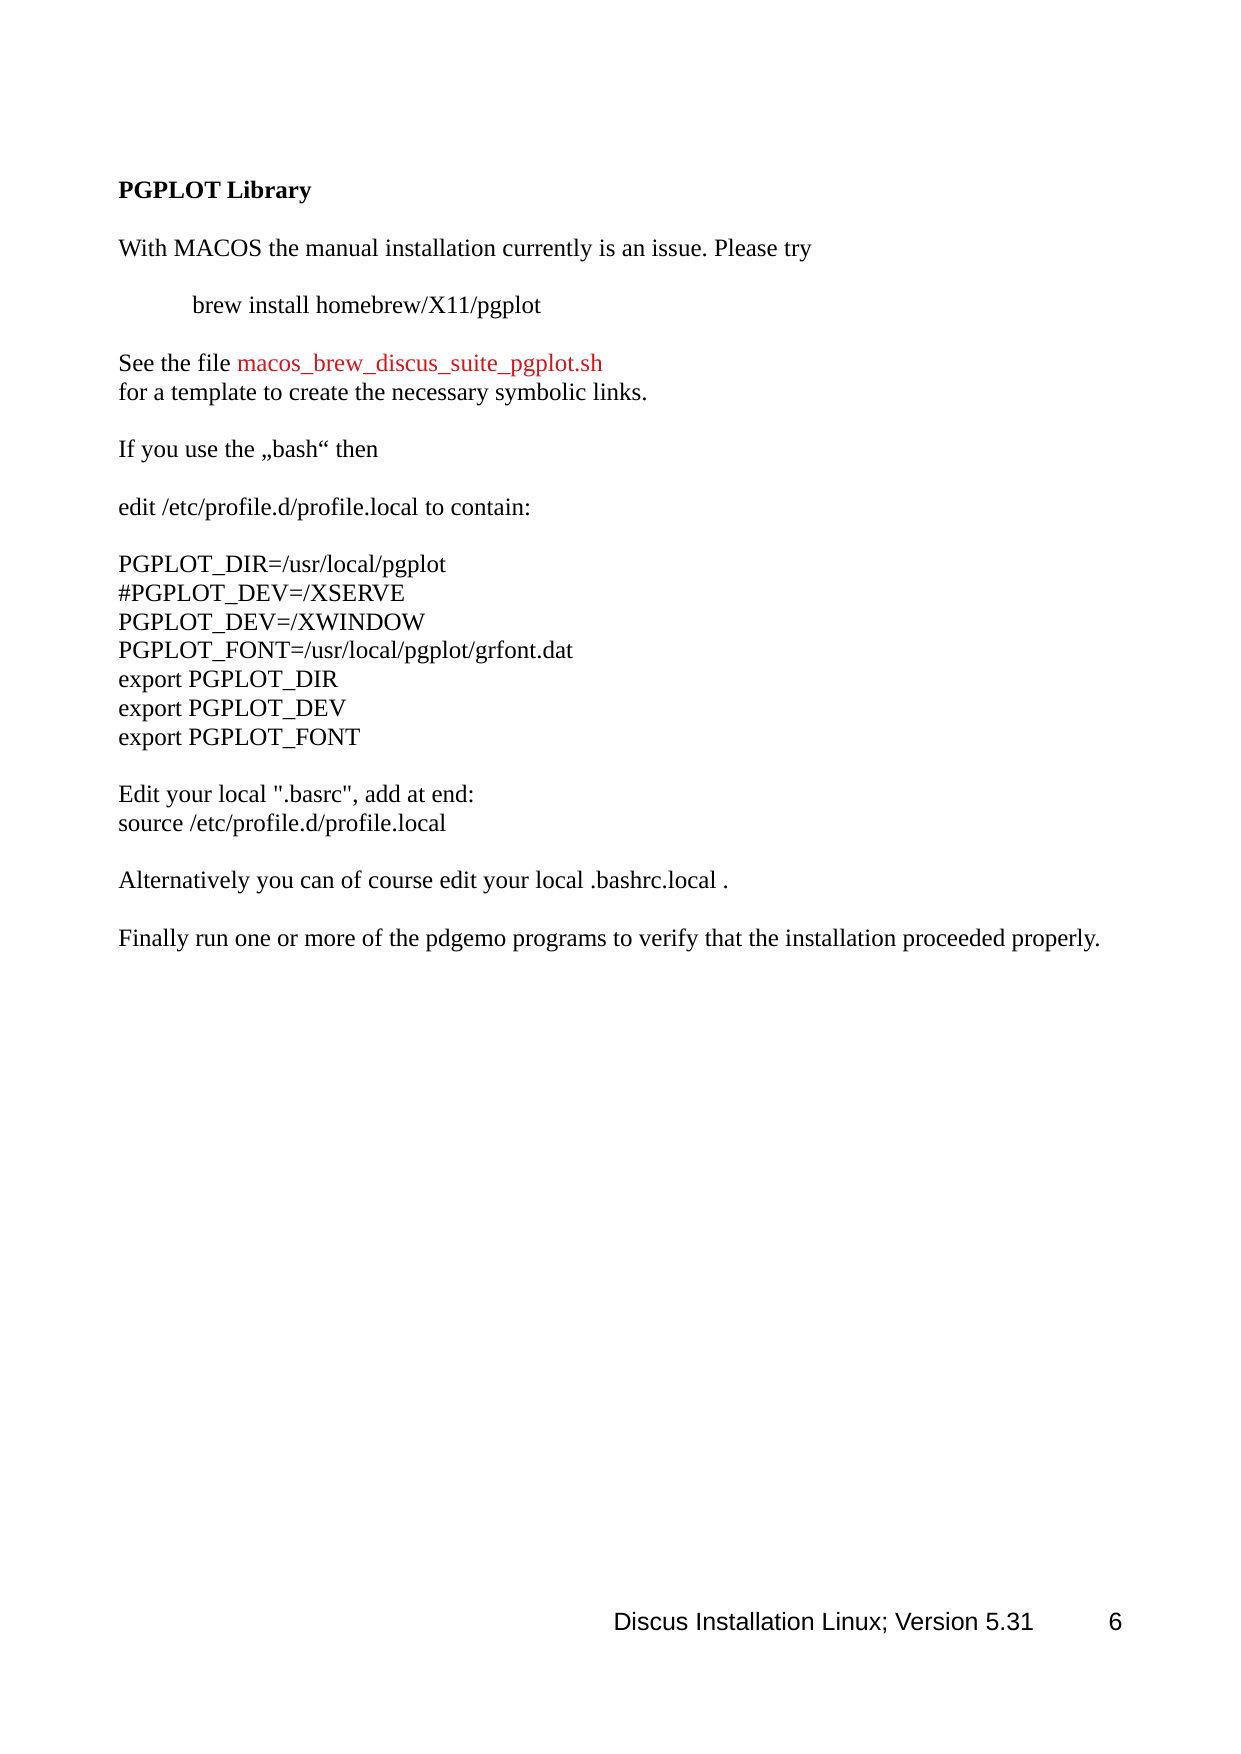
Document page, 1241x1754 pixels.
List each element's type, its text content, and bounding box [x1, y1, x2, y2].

text export PGPLOT_FONT [118, 722, 1122, 751]
text export PGPLOT_DIR [118, 664, 1122, 693]
text for a template to create the necessary symbolic links. [118, 377, 1122, 406]
text PGPLOT_FONT=/usr/local/pgplot/grfont.dat [118, 636, 1122, 664]
text source /etc/profile.d/profile.local [118, 808, 1122, 837]
text Edit your local ".basrc", add at end: [118, 779, 1122, 808]
text PGPLOT_DEV=/XWINDOW [118, 607, 1122, 636]
text Alternatively you can of course edit your local .bashrc.local . [118, 866, 1122, 894]
text See the file macos_brew_discus_suite_pgplot.sh [118, 348, 1122, 377]
text Finally run one or more of the pdgemo programs to verify that the installation proceeded properly. [118, 923, 1122, 952]
text export PGPLOT_DEV [118, 693, 1122, 722]
text If you use the „bash“ then [118, 434, 1122, 463]
text PGPLOT_DIR=/usr/local/pgplot [118, 549, 1122, 578]
text edit /etc/profile.d/profile.local to contain: [118, 492, 1122, 521]
text With MACOS the manual installation currently is an issue. Please try [118, 233, 1122, 262]
text brew install homebrew/X11/pgplot [118, 291, 1122, 319]
text #PGPLOT_DEV=/XSERVE [118, 578, 1122, 607]
text PGPLOT Library [118, 176, 1122, 204]
